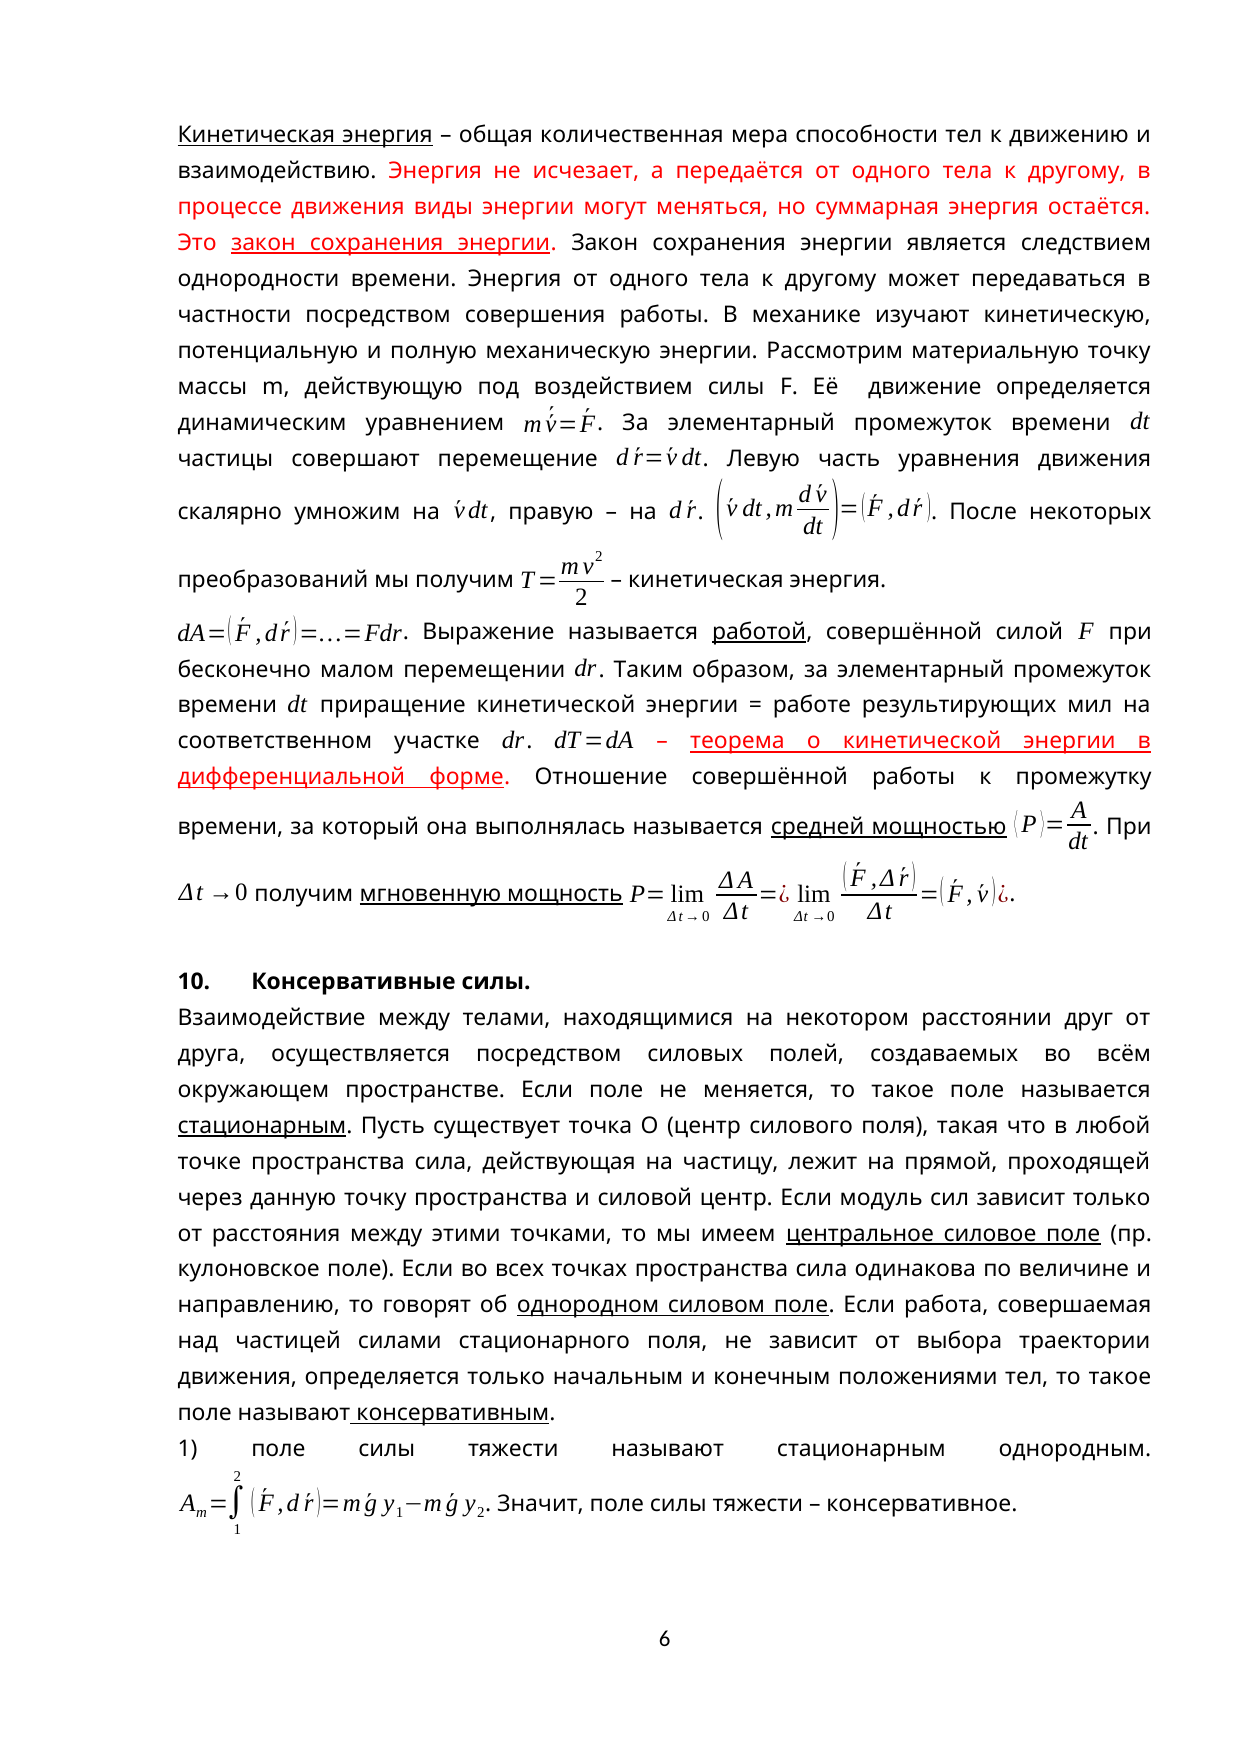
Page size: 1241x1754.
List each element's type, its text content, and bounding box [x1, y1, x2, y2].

list поле силы тяжести называют стационарным однородным. . Значит, поле силы тяжести – консервативное. [177, 1432, 1152, 1538]
list Кинетическая энергия – общая количественная мера способности тел к движению и взаимодействию. Энергия не исчезает, а передаётся от одного тела к другому, в процессе движения виды энергии могут меняться, но суммарная энергия остаётся. Это закон сохранения энергии. Закон сохранения энергии является следствием однородности времени. Энергия от одного тела к другому может передаваться в частности посредством совершения работы. В механике изучают кинетическую, потенциальную и полную механическую энергии. Рассмотрим материальную точку массы m, действующую под воздействием силы F. Её движение определяется динамическим уравнением . За элементарный промежуток времени частицы совершают перемещение . Левую часть уравнения движения скалярно умножим на , правую – на . . После некоторых преобразований мы получим – кинетическая энергия. [177, 118, 1152, 610]
list Консервативные силы. [177, 965, 1152, 996]
list Взаимодействие между телами, находящимися на некотором расстоянии друг от друга, осуществляется посредством силовых полей, создаваемых во всём окружающем пространстве. Если поле не меняется, то такое поле называется стационарным. Пусть существует точка О (центр силового поля), такая что в любой точке пространства сила, действующая на частицу, лежит на прямой, проходящей через данную точку пространства и силовой центр. Если модуль сил зависит только от расстояния между этими точками, то мы имеем центральное силовое поле (пр. кулоновское поле). Если во всех точках пространства сила одинакова по величине и направлению, то говорят об однородном силовом поле. Если работа, совершаемая над частицей силами стационарного поля, не зависит от выбора траектории движения, определяется только начальным и конечным положениями тел, то такое поле называют консервативным. [177, 1001, 1152, 1427]
list . Выражение называется работой, совершённой силой при бесконечно малом перемещении . Таким образом, за элементарный промежуток времени приращение кинетической энергии = работе результирующих мил на соответственном участке . – теорема о кинетической энергии в дифференциальной форме. Отношение совершённой работы к промежутку времени, за который она выполнялась называется средней мощностью . При получим мгновенную мощность . [177, 615, 1152, 924]
